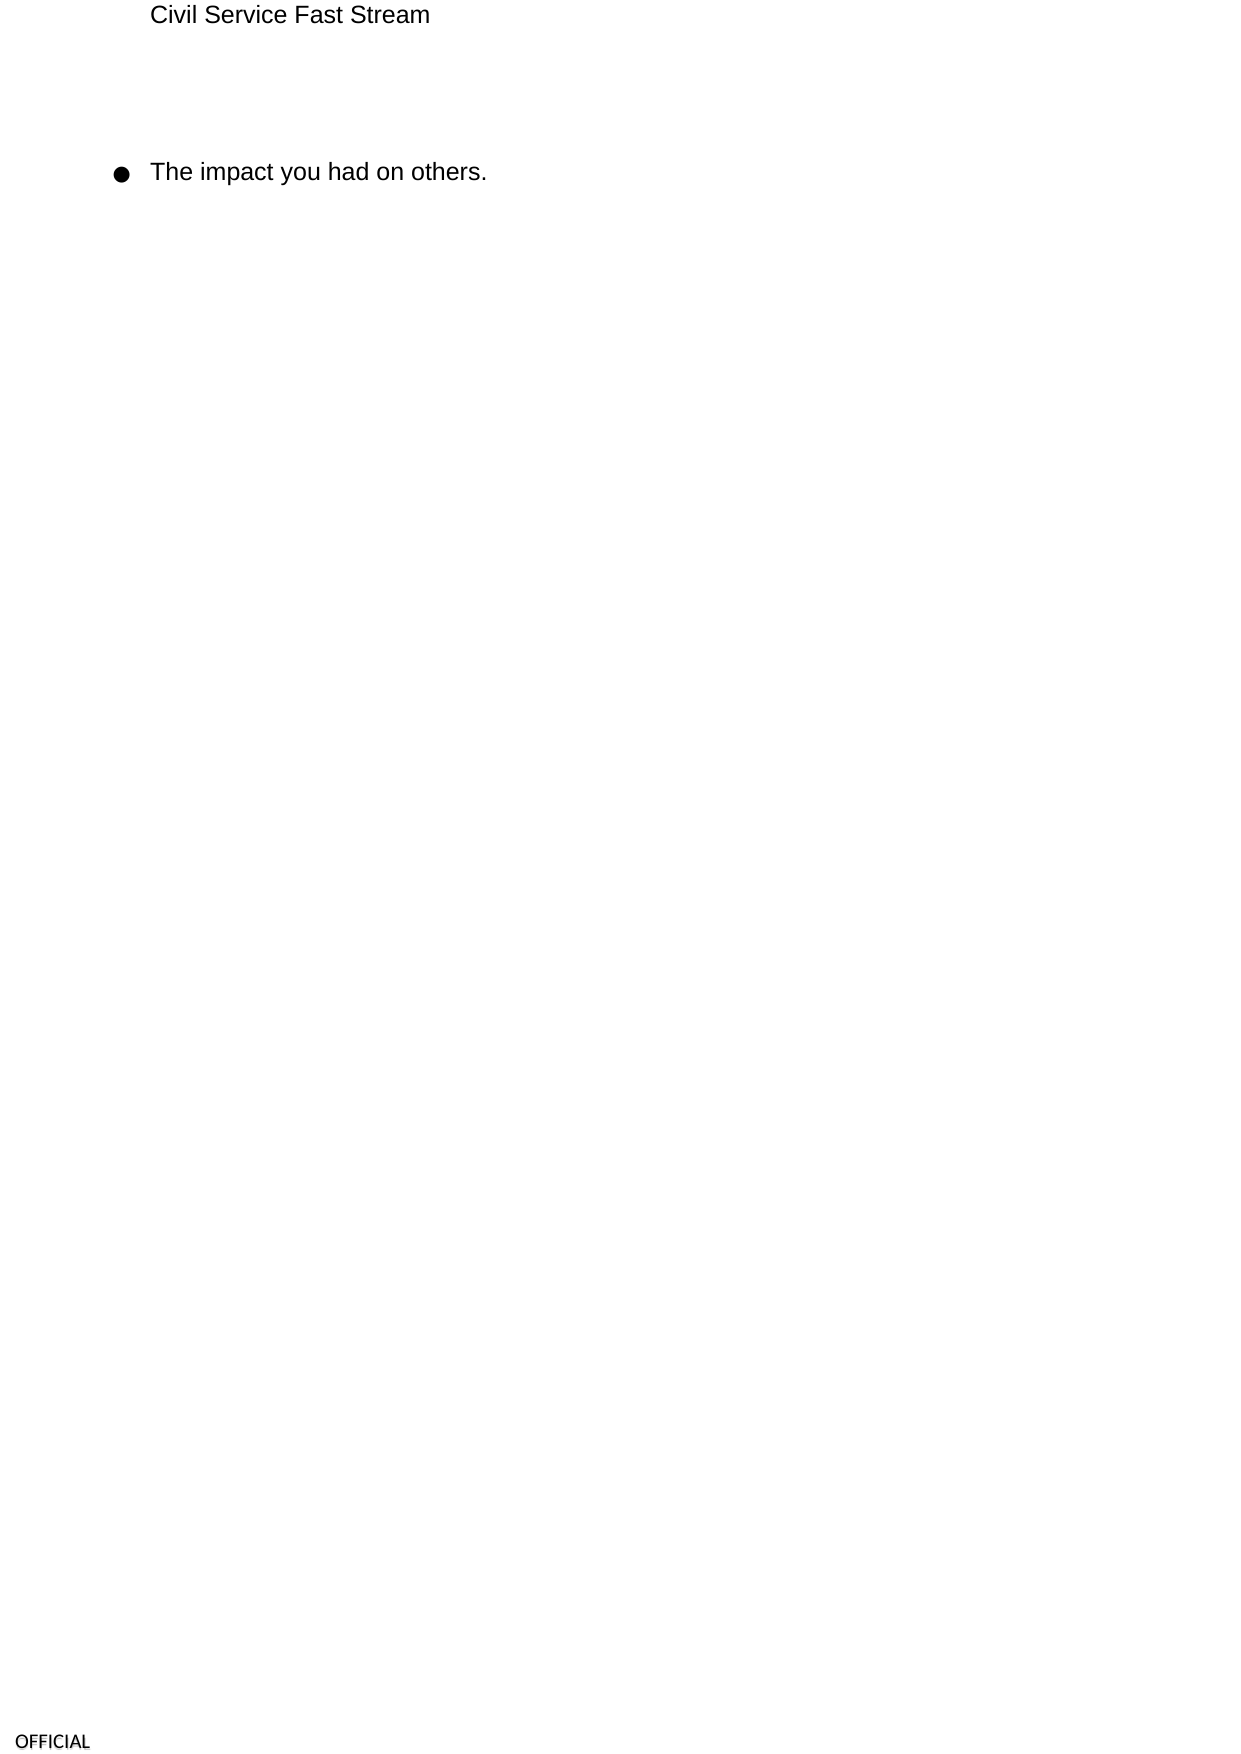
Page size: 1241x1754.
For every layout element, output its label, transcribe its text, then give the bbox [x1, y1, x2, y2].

list The impact you had on others. [112, 150, 1090, 193]
